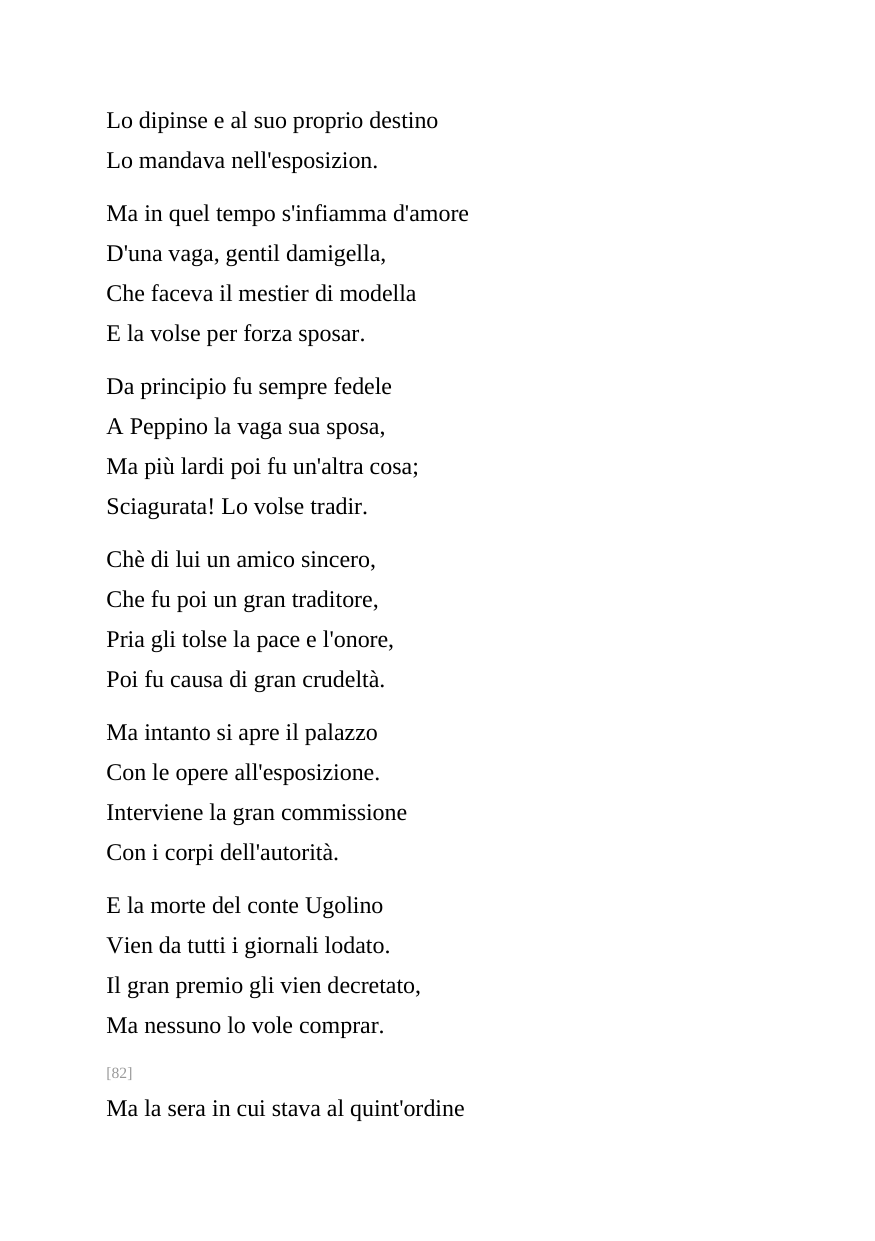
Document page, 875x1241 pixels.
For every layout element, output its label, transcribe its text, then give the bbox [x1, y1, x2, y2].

text A Peppino la vaga sua sposa, [106, 412, 768, 439]
text Con i corpi dell'autorità. [106, 838, 768, 866]
text Pria gli tolse la pace e l'onore, [106, 625, 768, 653]
text E la morte del conte Ugolino [106, 891, 768, 918]
text E la volse per forza sposar. [106, 319, 768, 347]
text Ma in quel tempo s'infiamma d'amore [106, 199, 768, 227]
text Lo dipinse e al suo proprio destino [106, 106, 768, 134]
text Interviene la gran commissione [106, 798, 768, 826]
text Sciagurata! Lo volse tradir. [106, 492, 768, 520]
text Ma nessuno lo vole comprar. [106, 1011, 768, 1038]
text Vien da tutti i giornali lodato. [106, 931, 768, 958]
text Poi fu causa di gran crudeltà. [106, 665, 768, 693]
text [82] [106, 1063, 768, 1081]
text Lo mandava nell'esposizion. [106, 146, 768, 174]
text Ma la sera in cui stava al quint'ordine [106, 1094, 768, 1122]
text Da principio fu sempre fedele [106, 372, 768, 399]
text Chè di lui un amico sincero, [106, 545, 768, 572]
text Con le opere all'esposizione. [106, 758, 768, 785]
text Ma intanto si apre il palazzo [106, 718, 768, 745]
text Ma più lardi poi fu un'altra cosa; [106, 452, 768, 480]
text Che faceva il mestier di modella [106, 279, 768, 307]
text D'una vaga, gentil damigella, [106, 239, 768, 267]
text Che fu poi un gran traditore, [106, 585, 768, 612]
text Il gran premio gli vien decretato, [106, 971, 768, 998]
